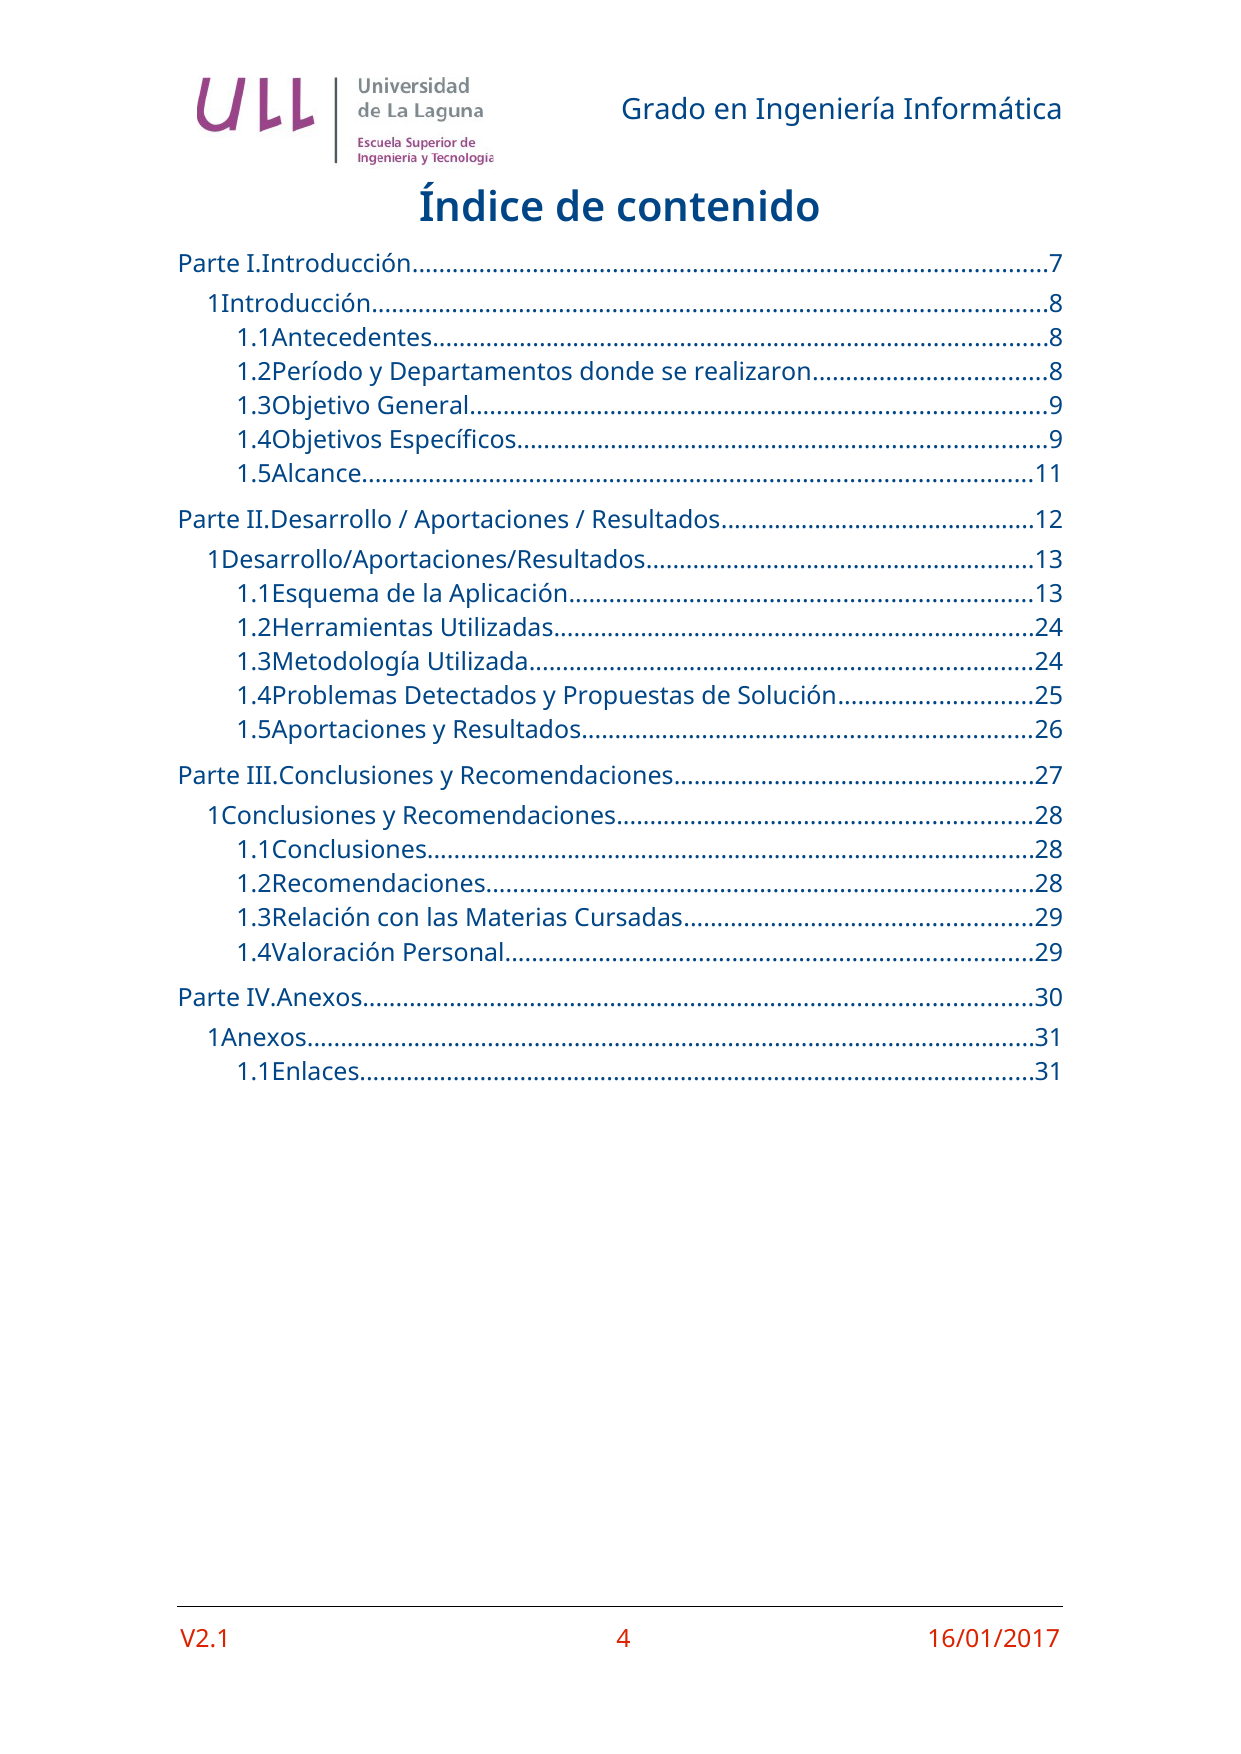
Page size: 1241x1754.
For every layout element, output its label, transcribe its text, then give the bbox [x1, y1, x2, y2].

text 1.1Esquema de la Aplicación 13 [236, 576, 1063, 610]
text Parte I.Introducción 7 [177, 246, 1063, 280]
text 1.2Período y Departamentos donde se realizaron 8 [236, 354, 1063, 388]
text 1Conclusiones y Recomendaciones 28 [207, 798, 1063, 832]
text 1.1Conclusiones 28 [236, 832, 1063, 866]
text 1.4Objetivos Específicos 9 [236, 422, 1063, 456]
text 1.3Relación con las Materias Cursadas 29 [236, 900, 1063, 934]
subtitle Índice de contenido [177, 177, 1063, 234]
text Parte II.Desarrollo / Aportaciones / Resultados 12 [177, 502, 1063, 536]
text 1.2Recomendaciones 28 [236, 866, 1063, 900]
text Parte IV.Anexos 30 [177, 980, 1063, 1014]
text 1.3Metodología Utilizada 24 [236, 644, 1063, 678]
text 1.1Antecedentes 8 [236, 320, 1063, 354]
text 1.3Objetivo General 9 [236, 388, 1063, 422]
text Parte III.Conclusiones y Recomendaciones 27 [177, 758, 1063, 792]
picture [197, 77, 494, 173]
text 1Desarrollo/Aportaciones/Resultados 13 [207, 542, 1063, 576]
text 1Introducción 8 [207, 286, 1063, 320]
text 1Anexos 31 [207, 1020, 1063, 1054]
text 1.5Aportaciones y Resultados 26 [236, 712, 1063, 746]
text 1.4Problemas Detectados y Propuestas de Solución 25 [236, 678, 1063, 712]
text 1.1Enlaces 31 [236, 1054, 1063, 1088]
text 1.2Herramientas Utilizadas 24 [236, 610, 1063, 644]
text 1.4Valoración Personal 29 [236, 934, 1063, 968]
text 1.5Alcance 11 [236, 456, 1063, 490]
